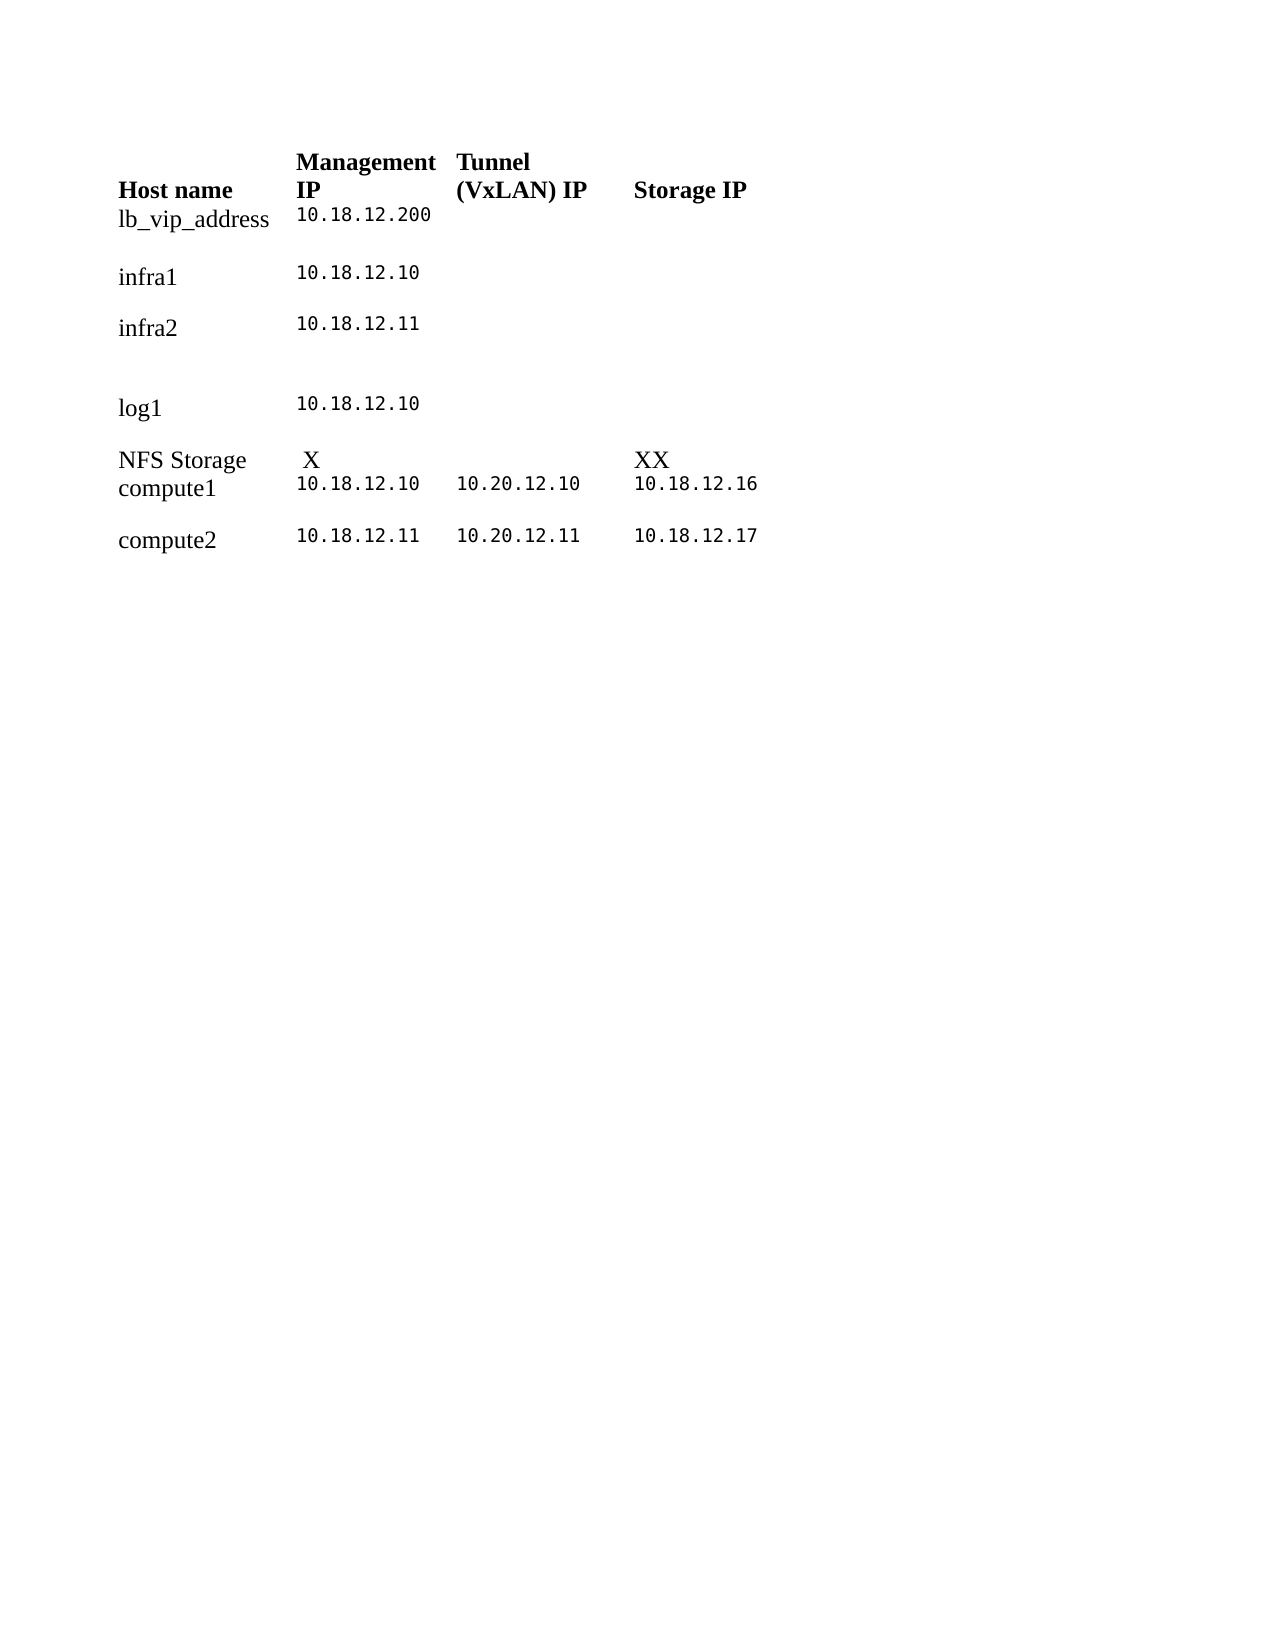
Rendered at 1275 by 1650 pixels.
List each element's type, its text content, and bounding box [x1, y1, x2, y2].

table_header Host name [118, 147, 296, 204]
table_cell [634, 313, 793, 364]
table_cell NFS Storage [118, 445, 296, 473]
table_cell XX [634, 445, 793, 473]
table_cell 10.18.12.16 [634, 495, 793, 525]
table_cell [456, 313, 634, 364]
table_cell lb_vip_address [118, 204, 296, 262]
table_cell 10.18.12.17 [634, 547, 793, 576]
table_cell [634, 204, 793, 262]
table_cell 10.18.12.10 [296, 284, 456, 313]
table_cell [456, 204, 634, 262]
table_cell [118, 365, 296, 393]
table_cell 10.18.12.10 [296, 415, 456, 445]
table_cell 10.18.12.11 [296, 547, 456, 576]
table_cell [456, 445, 634, 473]
table_cell 10.18.12.11 [296, 335, 456, 364]
table_cell X [296, 445, 456, 473]
table_cell [634, 262, 793, 313]
table_cell compute2 [118, 525, 296, 576]
table_header Management IP [296, 147, 456, 204]
table_header Tunnel (VxLAN) IP [456, 147, 634, 204]
table_cell [456, 365, 634, 393]
table_cell [296, 365, 456, 393]
table_cell infra1 [118, 262, 296, 313]
table_cell 10.20.12.10 [456, 495, 634, 525]
table_cell [634, 393, 793, 445]
table_header Storage IP [634, 147, 793, 204]
table_cell [456, 393, 634, 445]
table_cell 10.18.12.200 [296, 226, 456, 262]
table_cell 10.18.12.10 [296, 495, 456, 525]
table_cell [456, 262, 634, 313]
table_cell 10.20.12.11 [456, 547, 634, 576]
table_cell compute1 [118, 474, 296, 525]
table_cell infra2 [118, 313, 296, 364]
table_cell log1 [118, 393, 296, 445]
table_cell [634, 365, 793, 393]
